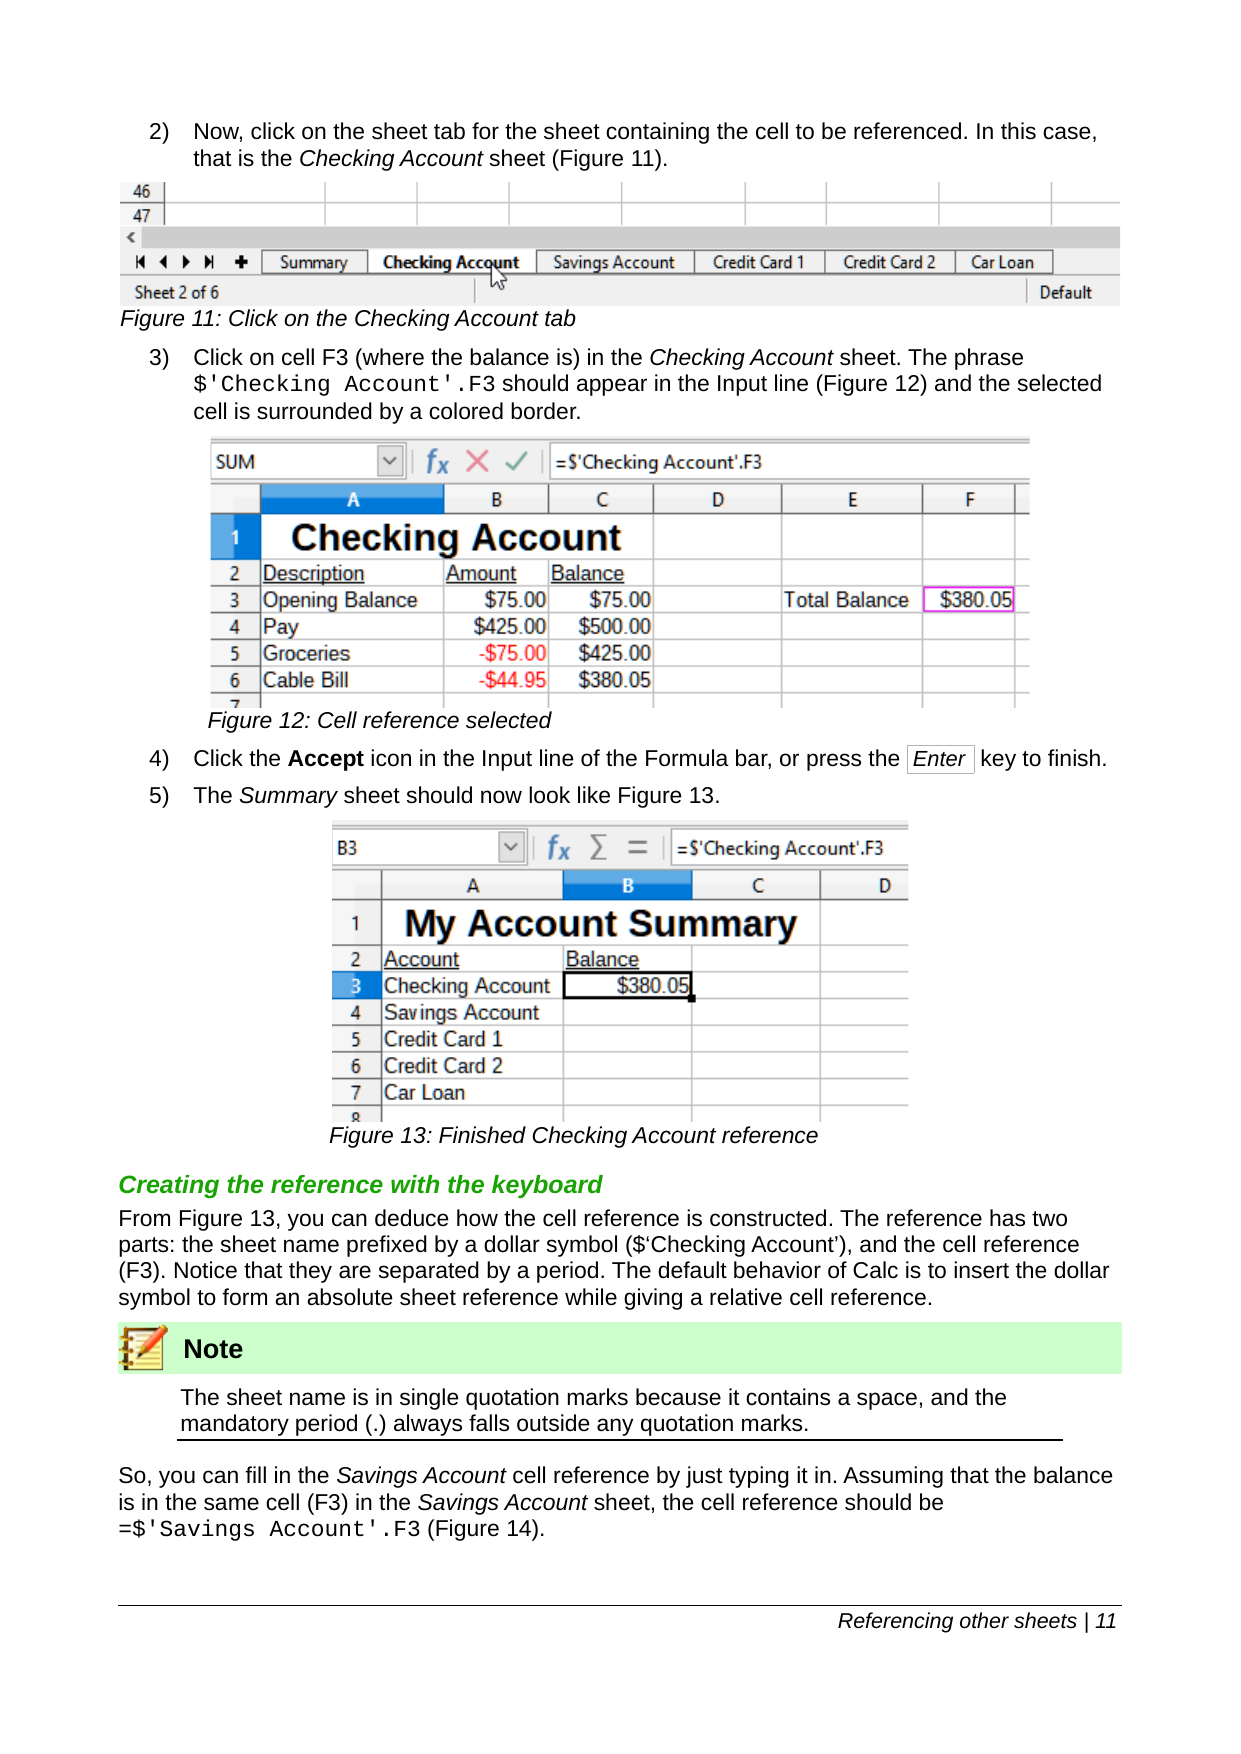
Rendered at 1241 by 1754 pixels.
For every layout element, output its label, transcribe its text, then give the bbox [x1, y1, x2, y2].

list Now, click on the sheet tab for the sheet containing the cell to be referenced. In this case, that is the Checking Account sheet (Figure 11). [169, 118, 1122, 171]
text Figure 12: Cell reference selected [207, 437, 1033, 733]
picture [332, 820, 909, 1122]
text From Figure 13, you can deduce how the cell reference is constructed. The reference has two parts: the sheet name prefixed by a dollar symbol ($‘Checking Account’), and the cell reference (F3). Notice that they are separated by a period. The default behavior of Calc is to insert the dollar symbol to form an absolute sheet reference while giving a relative cell reference. [118, 1204, 1122, 1310]
text So, you can fill in the Savings Account cell reference by just typing it in. Assuming that the balance is in the same cell (F3) in the Savings Account sheet, the cell reference should be =$'Savings Account'.F3 (Figure 14). [118, 1462, 1122, 1543]
text Figure 11: Click on the Checking Account tab [120, 306, 1120, 332]
picture [210, 436, 1030, 708]
list key to finish. [975, 745, 1122, 773]
subtitle Creating the reference with the keyboard [118, 1170, 1122, 1199]
text Figure 13: Finished Checking Account reference [329, 820, 911, 1148]
text The sheet name is in single quotation marks because it contains a space, and the mandatory period (.) always falls outside any quotation marks. [177, 1381, 1063, 1439]
subtitle Note [118, 1322, 1122, 1374]
list Click on cell F3 (where the balance is) in the Checking Account sheet. The phrase $'Checking Account'.F3 should appear in the Input line (Figure 12) and the selected cell is surrounded by a colored border. [169, 344, 1122, 425]
picture [120, 182, 1121, 306]
list The Summary sheet should now look like Figure 13. [169, 782, 1122, 808]
list Enter [908, 746, 974, 773]
picture [119, 1323, 170, 1374]
list Click the Accept icon in the Input line of the Formula bar, or press the [169, 745, 907, 773]
